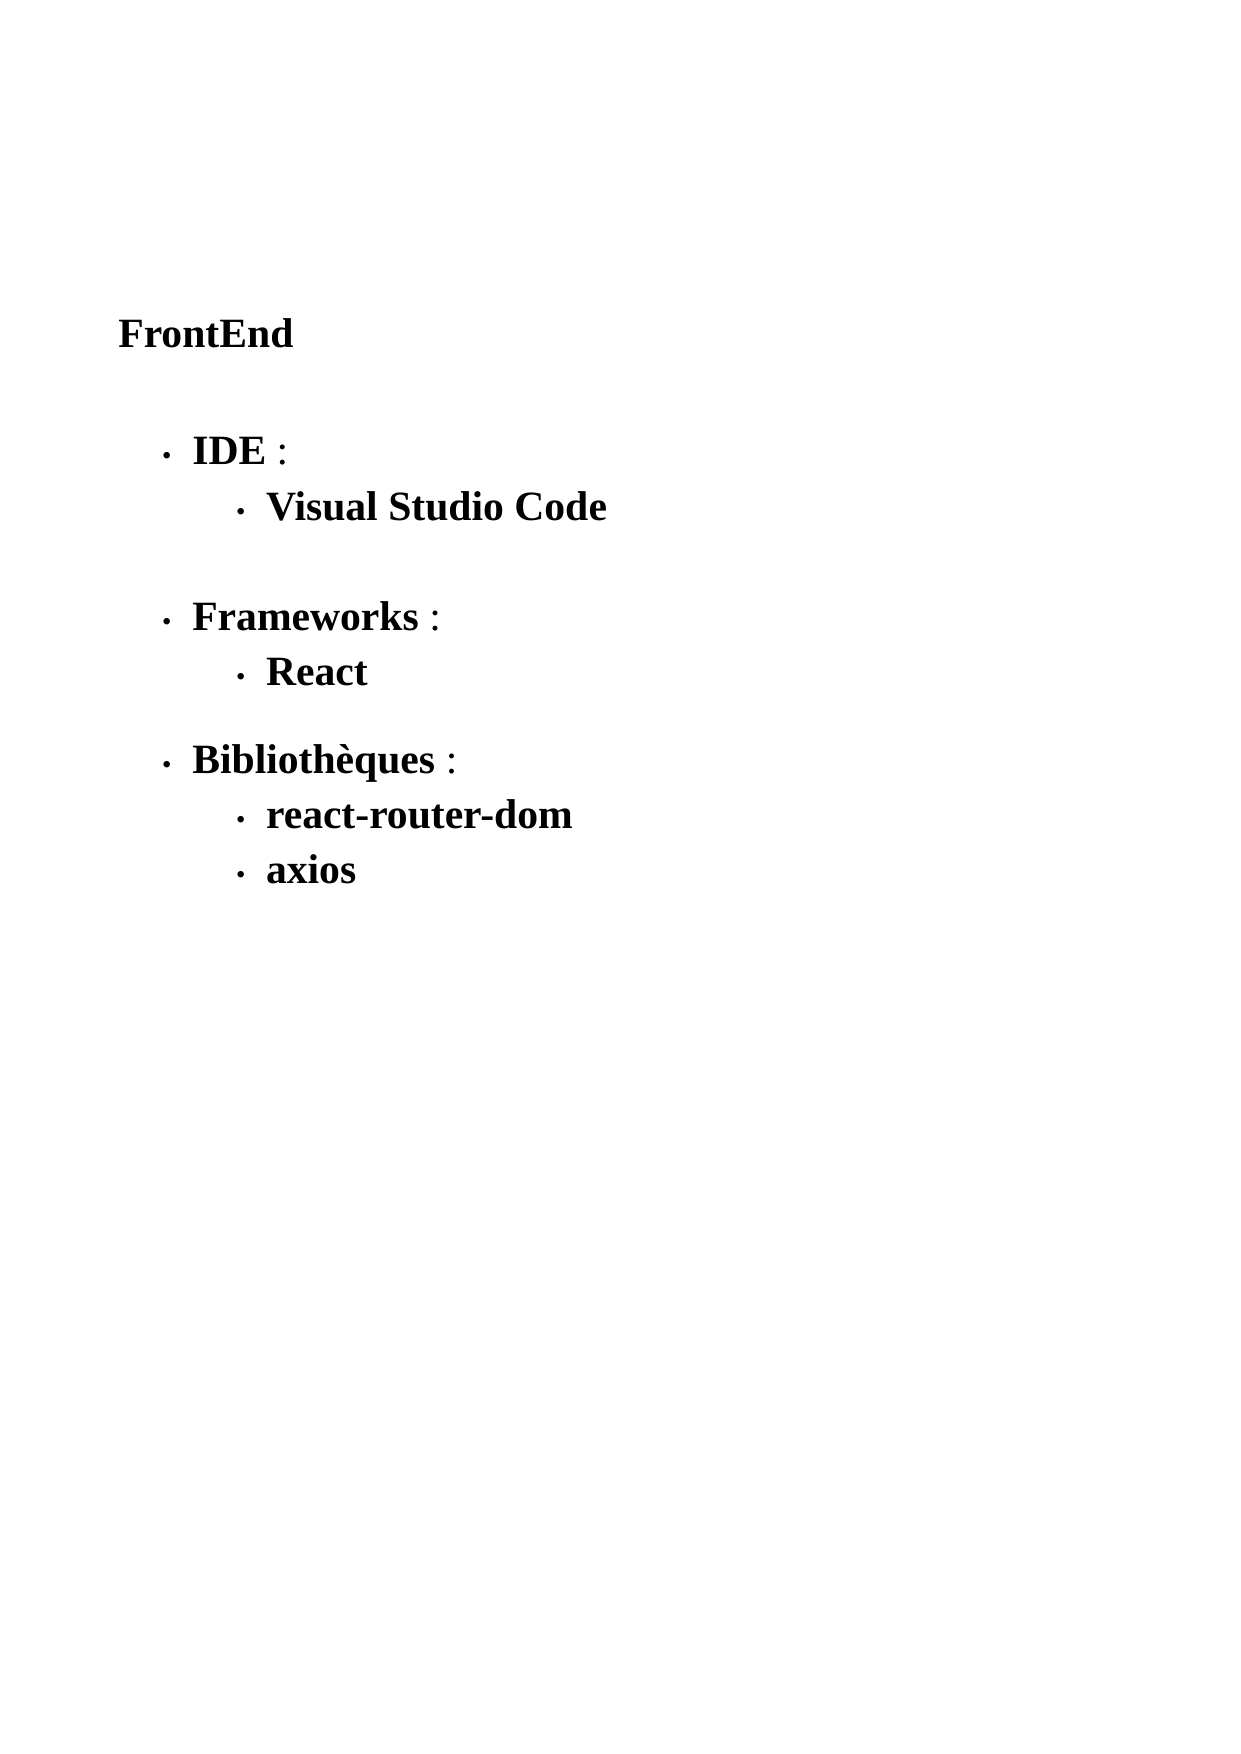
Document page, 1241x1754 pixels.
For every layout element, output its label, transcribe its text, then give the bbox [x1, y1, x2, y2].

list Bibliothèques : [162, 734, 1122, 782]
list React [236, 646, 1122, 694]
list Frameworks : [162, 591, 1122, 639]
list axios [236, 844, 1122, 892]
list IDE : [162, 426, 1122, 474]
list Visual Studio Code [236, 481, 1122, 529]
list react-router-dom [236, 789, 1122, 837]
text FrontEnd [118, 308, 1122, 356]
